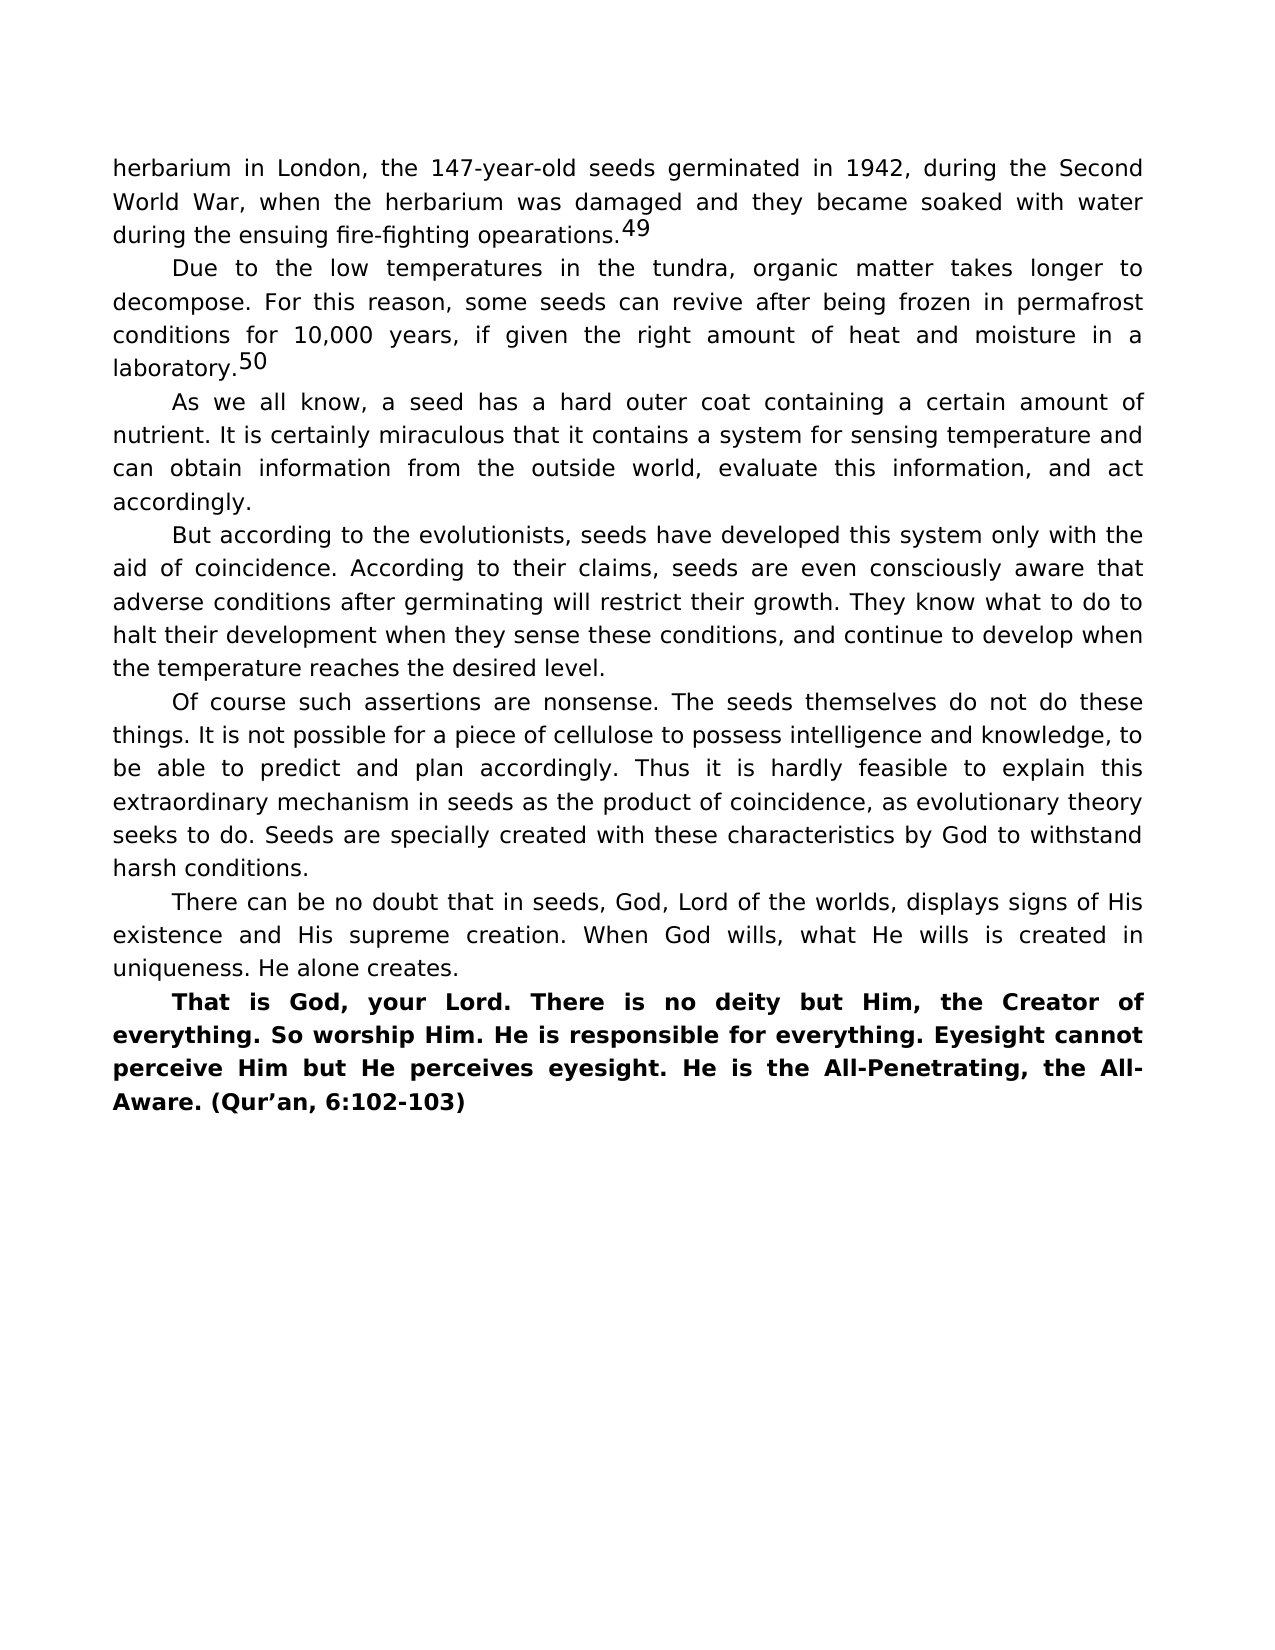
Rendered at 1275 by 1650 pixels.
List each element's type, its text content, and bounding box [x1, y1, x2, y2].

text There can be no doubt that in seeds, God, Lord of the worlds, displays signs of His existence and His supreme creation. When God wills, what He wills is created in uniqueness. He alone creates. [112, 883, 1145, 983]
text herbarium in London, the 147-year-old seeds germinated in 1942, during the Second World War, when the herbarium was damaged and they became soaked with water during the ensuing fire-fighting opearations.49 [112, 150, 1145, 250]
text That is God, your Lord. There is no deity but Him, the Creator of everything. So worship Him. He is responsible for everything. Eyesight cannot perceive Him but He perceives eyesight. He is the All-Penetrating, the All-Aware. (Qur’an, 6:102-103) [112, 983, 1145, 1117]
text But according to the evolutionists, seeds have developed this system only with the aid of coincidence. According to their claims, seeds are even consciously aware that adverse conditions after germinating will restrict their growth. They know what to do to halt their development when they sense these conditions, and continue to develop when the temperature reaches the desired level. [112, 517, 1145, 683]
text As we all know, a seed has a hard outer coat containing a certain amount of nutrient. It is certainly miraculous that it contains a system for sensing temperature and can obtain information from the outside world, evaluate this information, and act accordingly. [112, 383, 1145, 517]
text Due to the low temperatures in the tundra, organic matter takes longer to decompose. For this reason, some seeds can revive after being frozen in permafrost conditions for 10,000 years, if given the right amount of heat and moisture in a laboratory.50 [112, 250, 1145, 383]
text Of course such assertions are nonsense. The seeds themselves do not do these things. It is not possible for a piece of cellulose to possess intelligence and knowledge, to be able to predict and plan accordingly. Thus it is hardly feasible to explain this extraordinary mechanism in seeds as the product of coincidence, as evolutionary theory seeks to do. Seeds are specially created with these characteristics by God to withstand harsh conditions. [112, 683, 1145, 883]
